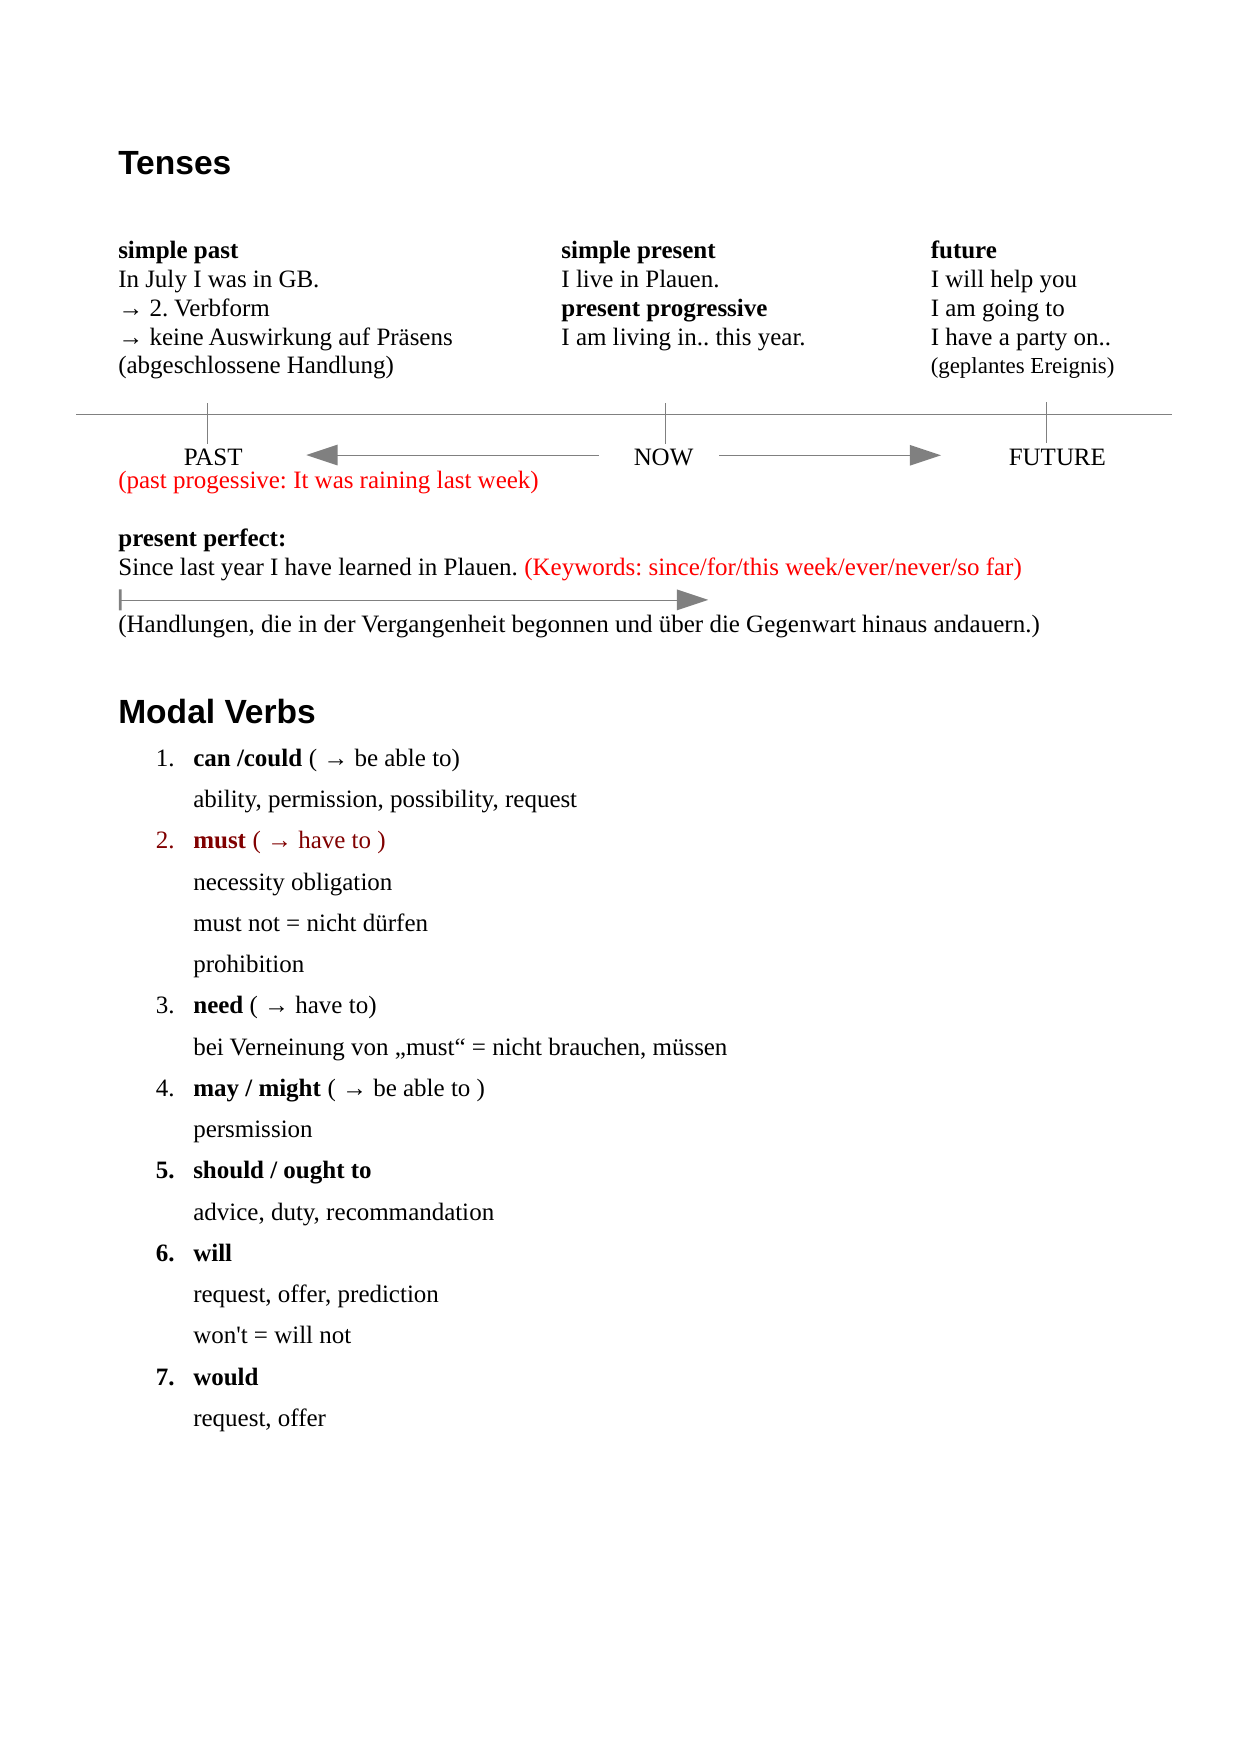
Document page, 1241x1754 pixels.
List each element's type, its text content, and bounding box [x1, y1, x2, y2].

list bei Verneinung von „must“ = nicht brauchen, müssen [156, 1032, 1122, 1060]
list persmission [156, 1114, 1122, 1143]
list would [156, 1362, 1122, 1390]
list request, offer [156, 1403, 1122, 1432]
text → keine Auswirkung auf Präsens I am living in.. this year. I have a party on.. [118, 322, 1122, 351]
list can /could ( → be able to) [156, 743, 1122, 772]
list will [156, 1238, 1122, 1267]
list must not = nicht dürfen [156, 908, 1122, 937]
list may / might ( → be able to ) [156, 1073, 1122, 1102]
text (past progessive: It was raining last week) [118, 466, 1122, 494]
text → 2. Verbform present progressive I am going to [118, 293, 1122, 322]
text simple past simple present future [118, 236, 1122, 264]
list must ( → have to ) [156, 825, 1122, 854]
text (Handlungen, die in der Vergangenheit begonnen und über die Gegenwart hinaus andauern.) [118, 609, 1122, 638]
text (abgeschlossene Handlung) (geplantes Ereignis) [118, 351, 1122, 379]
list won't = will not [156, 1320, 1122, 1349]
text In July I was in GB. I live in Plauen. I will help you [118, 264, 1122, 293]
subtitle Tenses [118, 143, 1122, 182]
list prohibition [156, 949, 1122, 978]
list should / ought to [156, 1155, 1122, 1184]
list advice, duty, recommandation [156, 1197, 1122, 1225]
subtitle Modal Verbs [118, 692, 1122, 730]
list request, offer, prediction [156, 1279, 1122, 1308]
list necessity obligation [156, 867, 1122, 895]
text Since last year I have learned in Plauen. (Keywords: since/for/this week/ever/never/so far) [118, 552, 1122, 581]
text present perfect: [118, 523, 1122, 552]
list need ( → have to) [156, 990, 1122, 1019]
list ability, permission, possibility, request [156, 784, 1122, 813]
